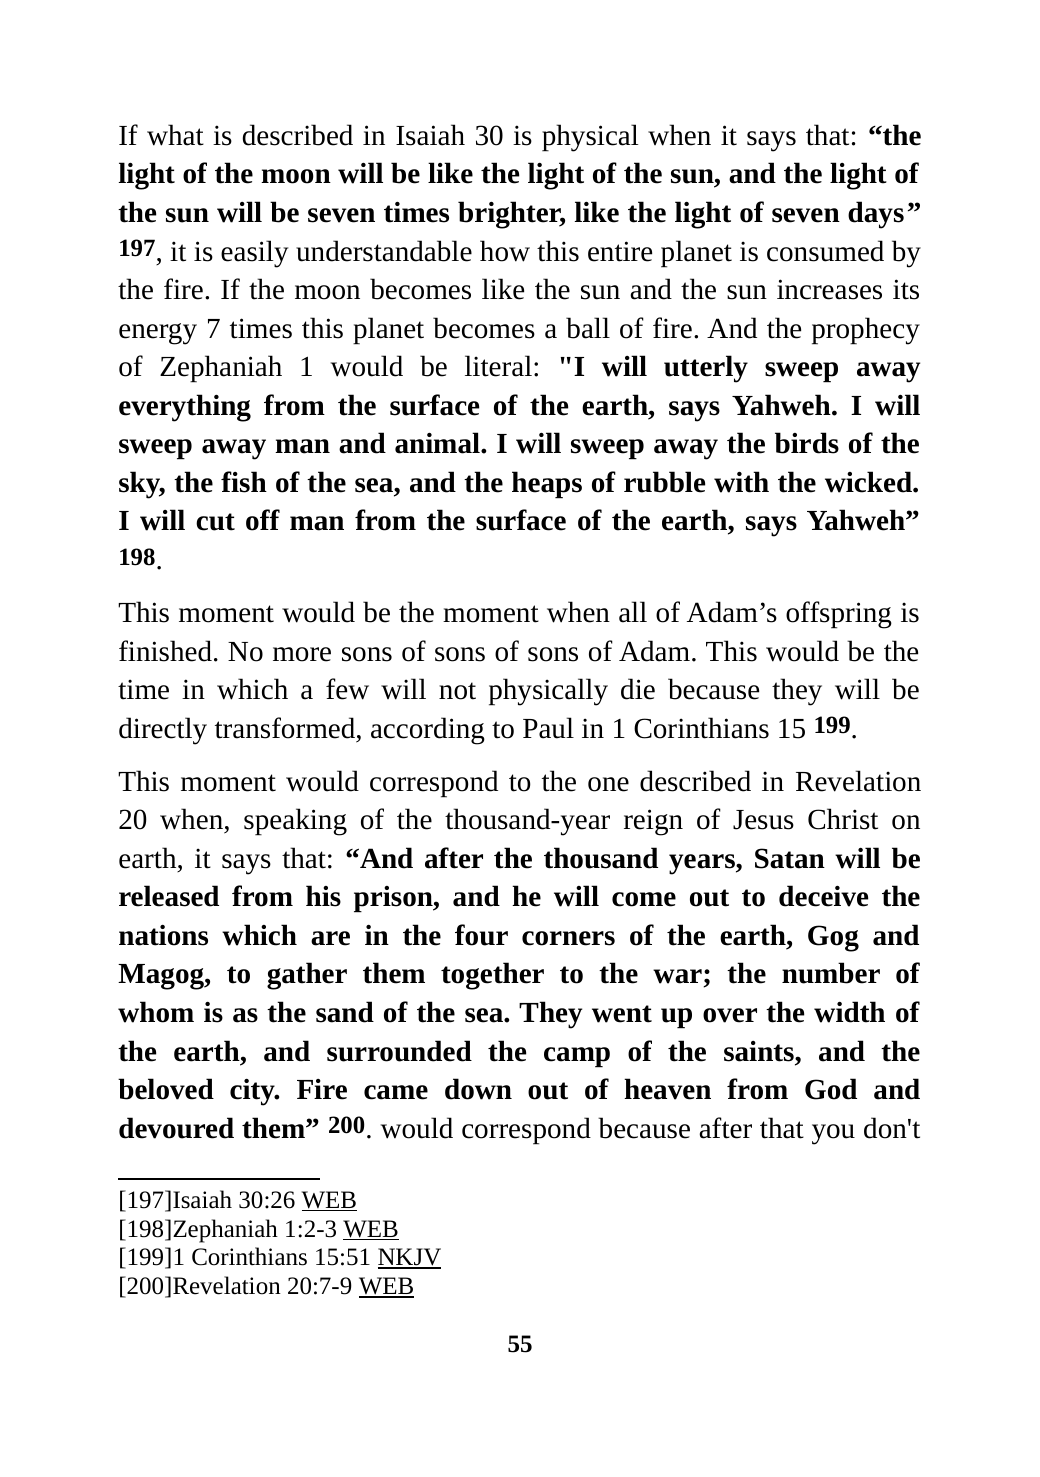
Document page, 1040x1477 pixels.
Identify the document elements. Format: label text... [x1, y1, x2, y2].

text This moment would be the moment when all of Adam’s offspring is finished. No more sons of sons of sons of Adam. This would be the time in which a few will not physically die because they will be directly transformed, according to Paul in 1 Corinthians 15 . [118, 595, 921, 744]
text 1 Corinthians 15:51 NKJV [118, 1242, 921, 1271]
text Zephaniah 1:2-3 WEB [118, 1214, 921, 1242]
text Isaiah 30:26 WEB [118, 1185, 921, 1214]
text If what is described in Isaiah 30 is physical when it says that: “the light of the moon will be like the light of the sun, and the light of the sun will be seven times brighter, like the light of seven days” , it is easily understandable how this entire planet is consumed by the fire. If the moon becomes like the sun and the sun increases its energy 7 times this planet becomes a ball of fire. And the prophecy of Zephaniah 1 would be literal: "I will utterly sweep away everything from the surface of the earth, says Yahweh. I will sweep away man and animal. I will sweep away the birds of the sky, the fish of the sea, and the heaps of rubble with the wicked. I will cut off man from the surface of the earth, says Yahweh” . [118, 118, 921, 576]
text This moment would correspond to the one described in Revelation 20 when, speaking of the thousand-year reign of Jesus Christ on earth, it says that: “And after the thousand years, Satan will be released from his prison, and he will come out to deceive the nations which are in the four corners of the earth, Gog and Magog, to gather them together to the war; the number of whom is as the sand of the sea. They went up over the width of the earth, and surrounded the camp of the saints, and the beloved city. Fire came down out of heaven from God and devoured them” . would correspond because after that you don't [118, 764, 921, 1144]
text Revelation 20:7-9 WEB [118, 1271, 921, 1300]
